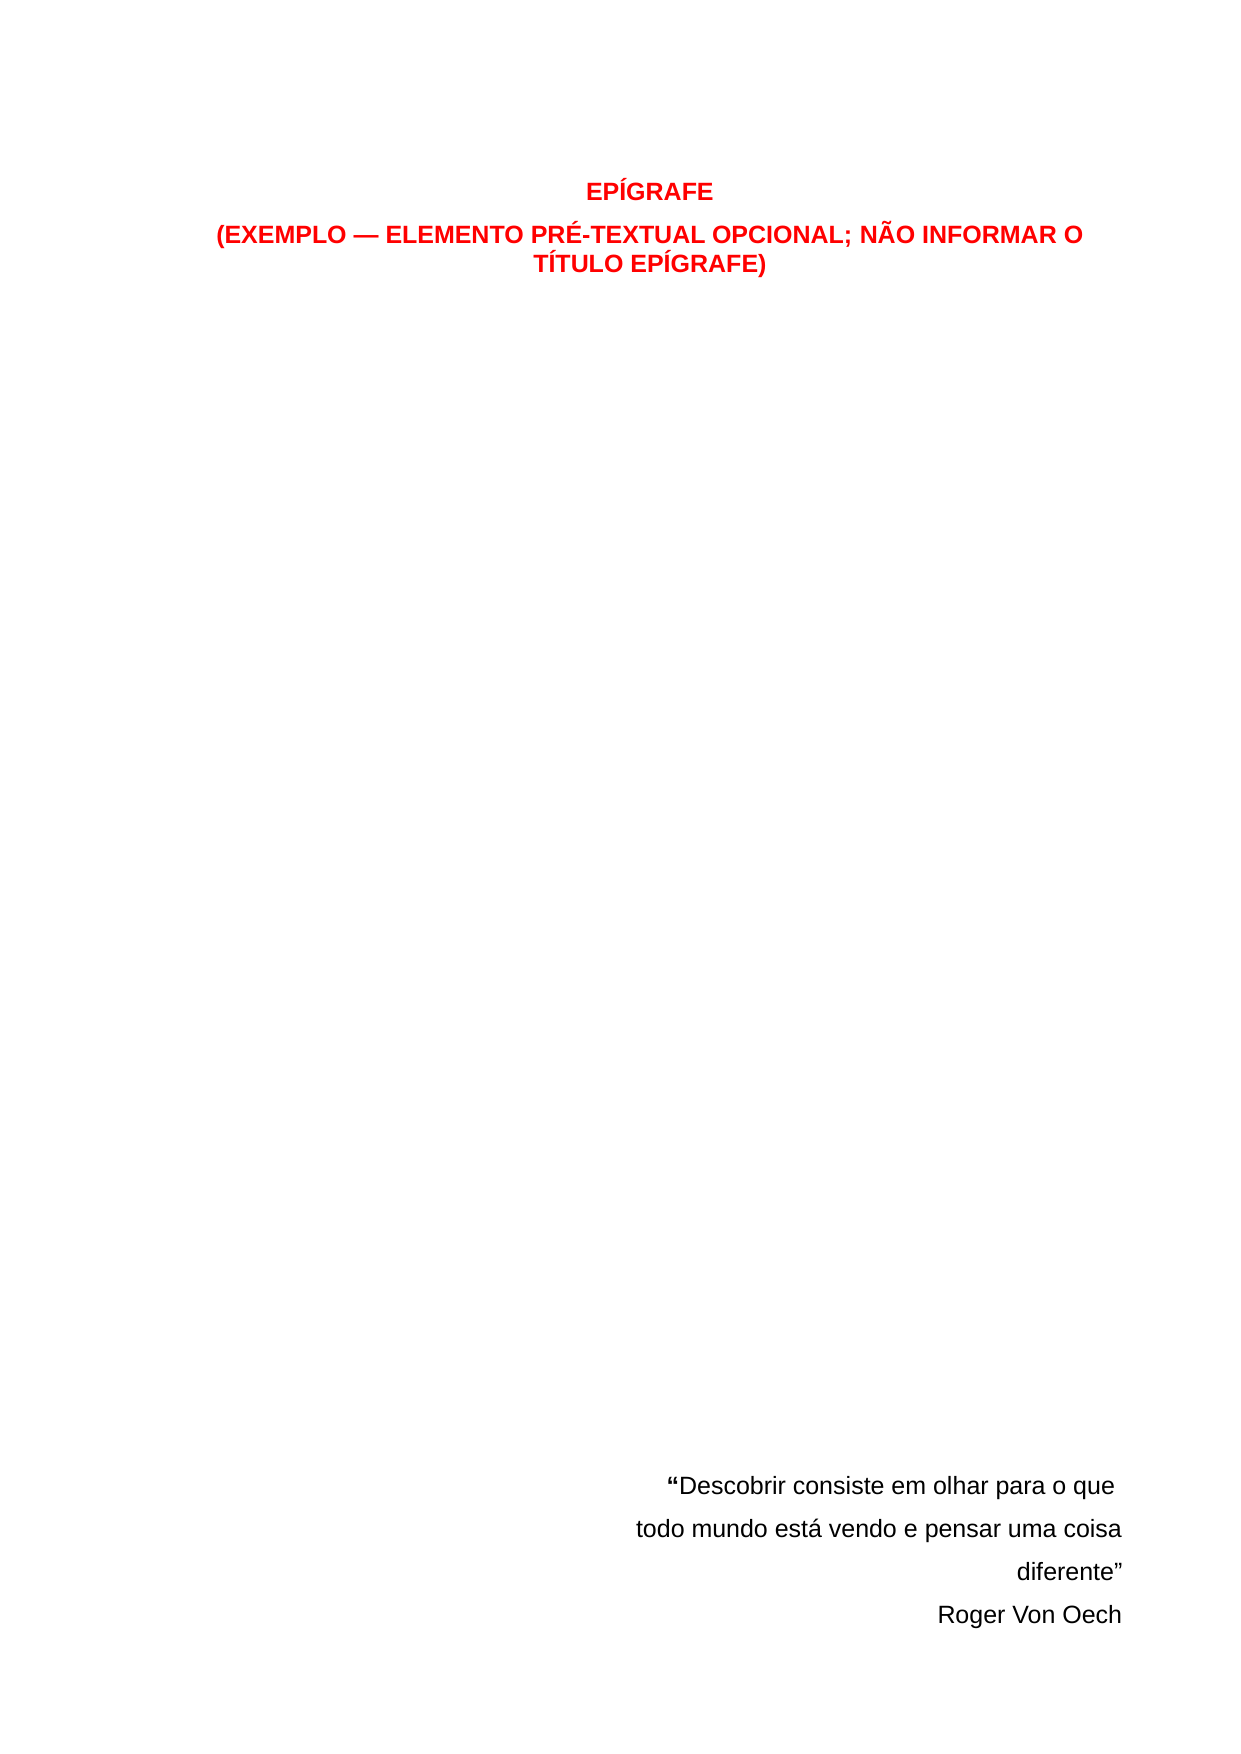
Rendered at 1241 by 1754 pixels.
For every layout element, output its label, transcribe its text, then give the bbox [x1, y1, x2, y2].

text EPÍGRAFE [177, 177, 1122, 206]
text (EXEMPLO — ELEMENTO PRÉ-TEXTUAL OPCIONAL; NÃO INFORMAR O TÍTULO EPÍGRAFE) [177, 220, 1122, 278]
text “Descobrir consiste em olhar para o que todo mundo está vendo e pensar uma coisa diferente” [620, 1471, 1122, 1586]
text Roger Von Oech [620, 1600, 1122, 1629]
